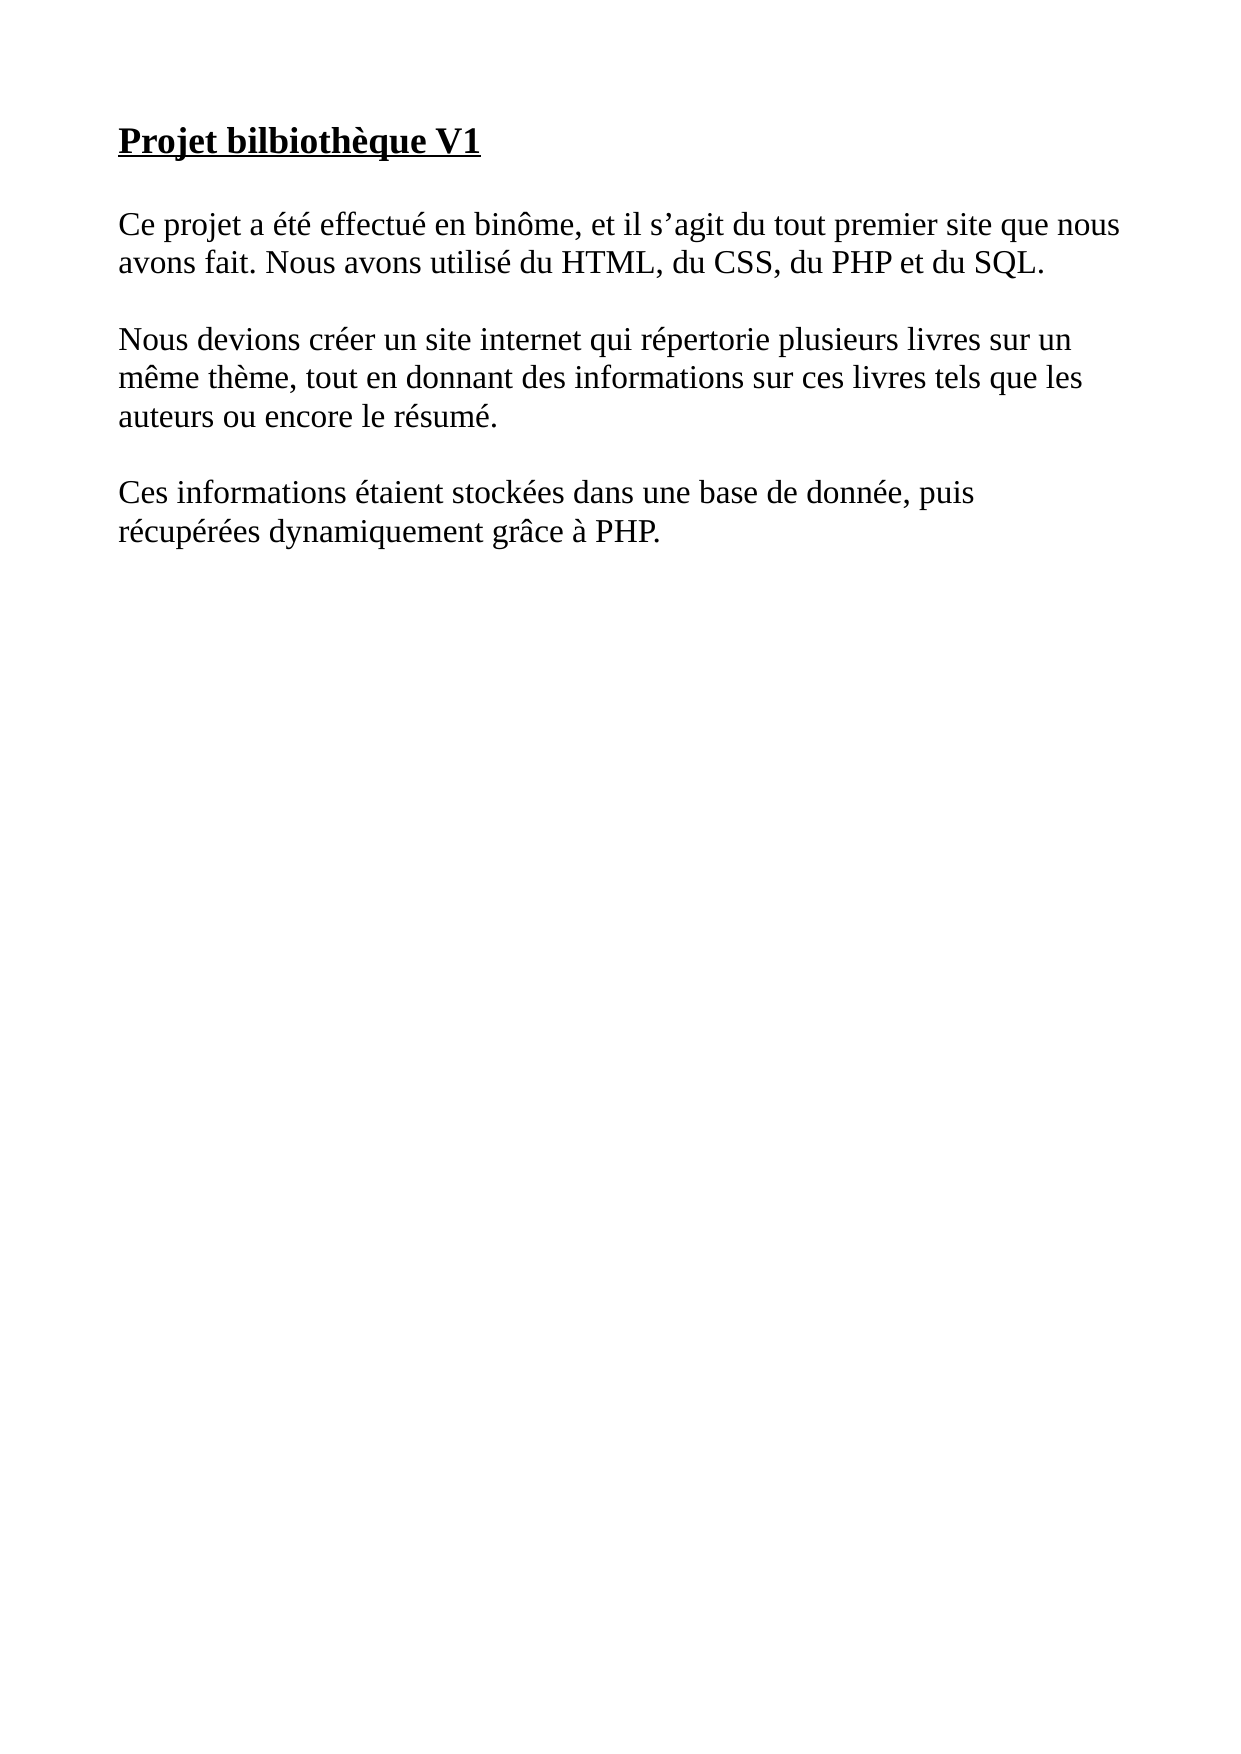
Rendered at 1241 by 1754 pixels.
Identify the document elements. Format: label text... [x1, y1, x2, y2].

text Ces informations étaient stockées dans une base de donnée, puis récupérées dynamiquement grâce à PHP. [118, 473, 1122, 549]
text Nous devions créer un site internet qui répertorie plusieurs livres sur un même thème, tout en donnant des informations sur ces livres tels que les auteurs ou encore le résumé. [118, 319, 1122, 434]
text Projet bilbiothèque V1 [118, 118, 1122, 161]
text Ce projet a été effectué en binôme, et il s’agit du tout premier site que nous avons fait. Nous avons utilisé du HTML, du CSS, du PHP et du SQL. [118, 204, 1122, 281]
